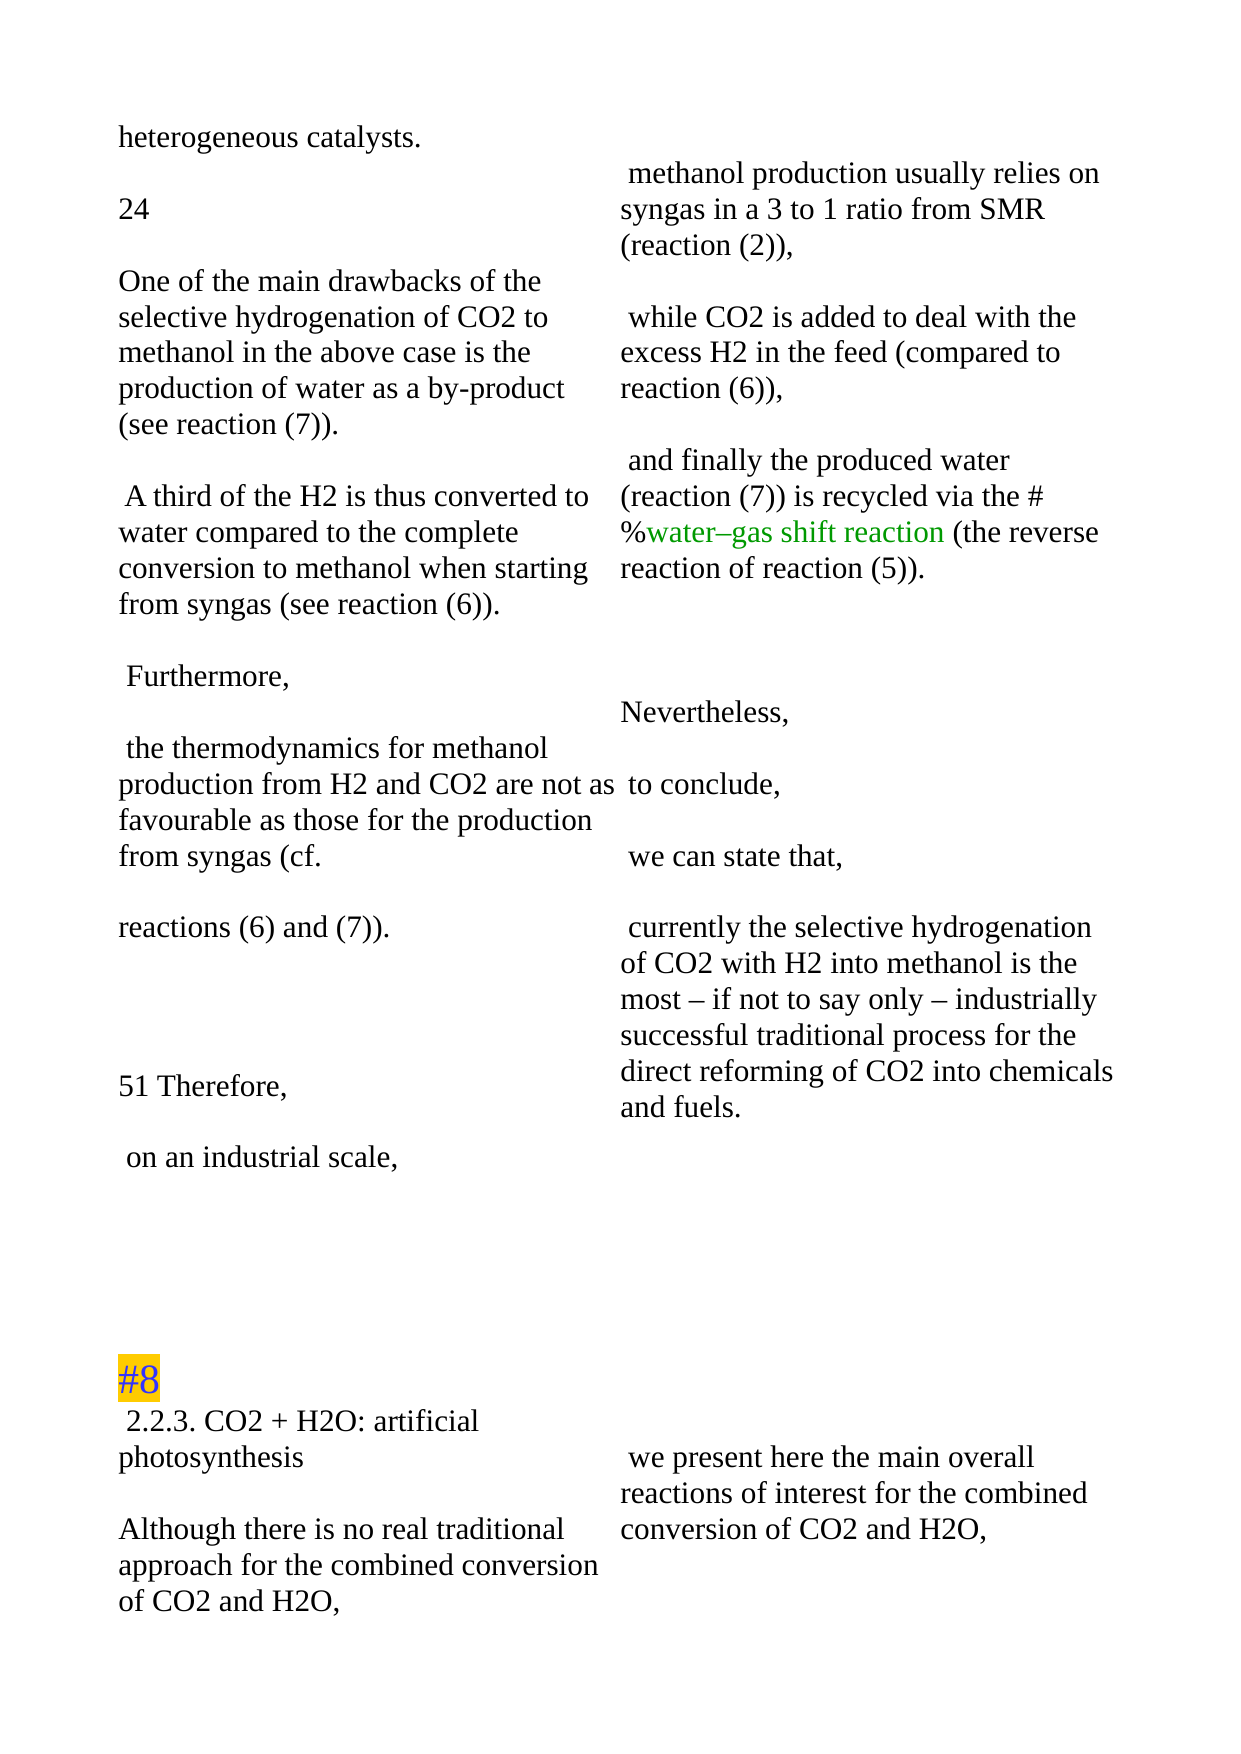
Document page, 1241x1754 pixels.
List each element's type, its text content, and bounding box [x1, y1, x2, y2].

text #8 [118, 1354, 1122, 1402]
text 51 Therefore, [118, 1067, 620, 1103]
text while CO2 is added to deal with the excess H2 in the feed (compared to reaction (6)), [620, 298, 1122, 406]
text A third of the H2 is thus converted to water compared to the complete conversion to methanol when starting from syngas (see reaction (6)). [118, 477, 620, 621]
text Furthermore, [118, 657, 620, 693]
text the thermodynamics for methanol production from H2 and CO2 are not as favourable as those for the production from syngas (cf. [118, 729, 620, 873]
text One of the main drawbacks of the selective hydrogenation of CO2 to methanol in the above case is the production of water as a by-product (see reaction (7)). [118, 262, 620, 442]
text reactions (6) and (7)). [118, 909, 620, 945]
text we can state that, [620, 837, 1122, 873]
text on an industrial scale, [118, 1139, 620, 1175]
text to conclude, [620, 765, 1122, 801]
text and finally the produced water (reaction (7)) is recycled via the #%water–gas shift reaction (the reverse reaction of reaction (5)). [620, 442, 1122, 585]
text Although there is no real traditional approach for the combined conversion of CO2 and H2O, [118, 1510, 620, 1618]
text 2.2.3. CO2 + H2O: artificial photosynthesis [118, 1402, 620, 1474]
text 24 [118, 190, 620, 226]
text currently the selective hydrogenation of CO2 with H2 into methanol is the most – if not to say only – industrially successful traditional process for the direct reforming of CO2 into chemicals and fuels. [620, 909, 1122, 1124]
text heterogeneous catalysts. [118, 118, 620, 154]
text we present here the main overall reactions of interest for the combined conversion of CO2 and H2O, [620, 1438, 1122, 1546]
text Nevertheless, [620, 693, 1122, 729]
text methanol production usually relies on syngas in a 3 to 1 ratio from SMR (reaction (2)), [620, 154, 1122, 262]
